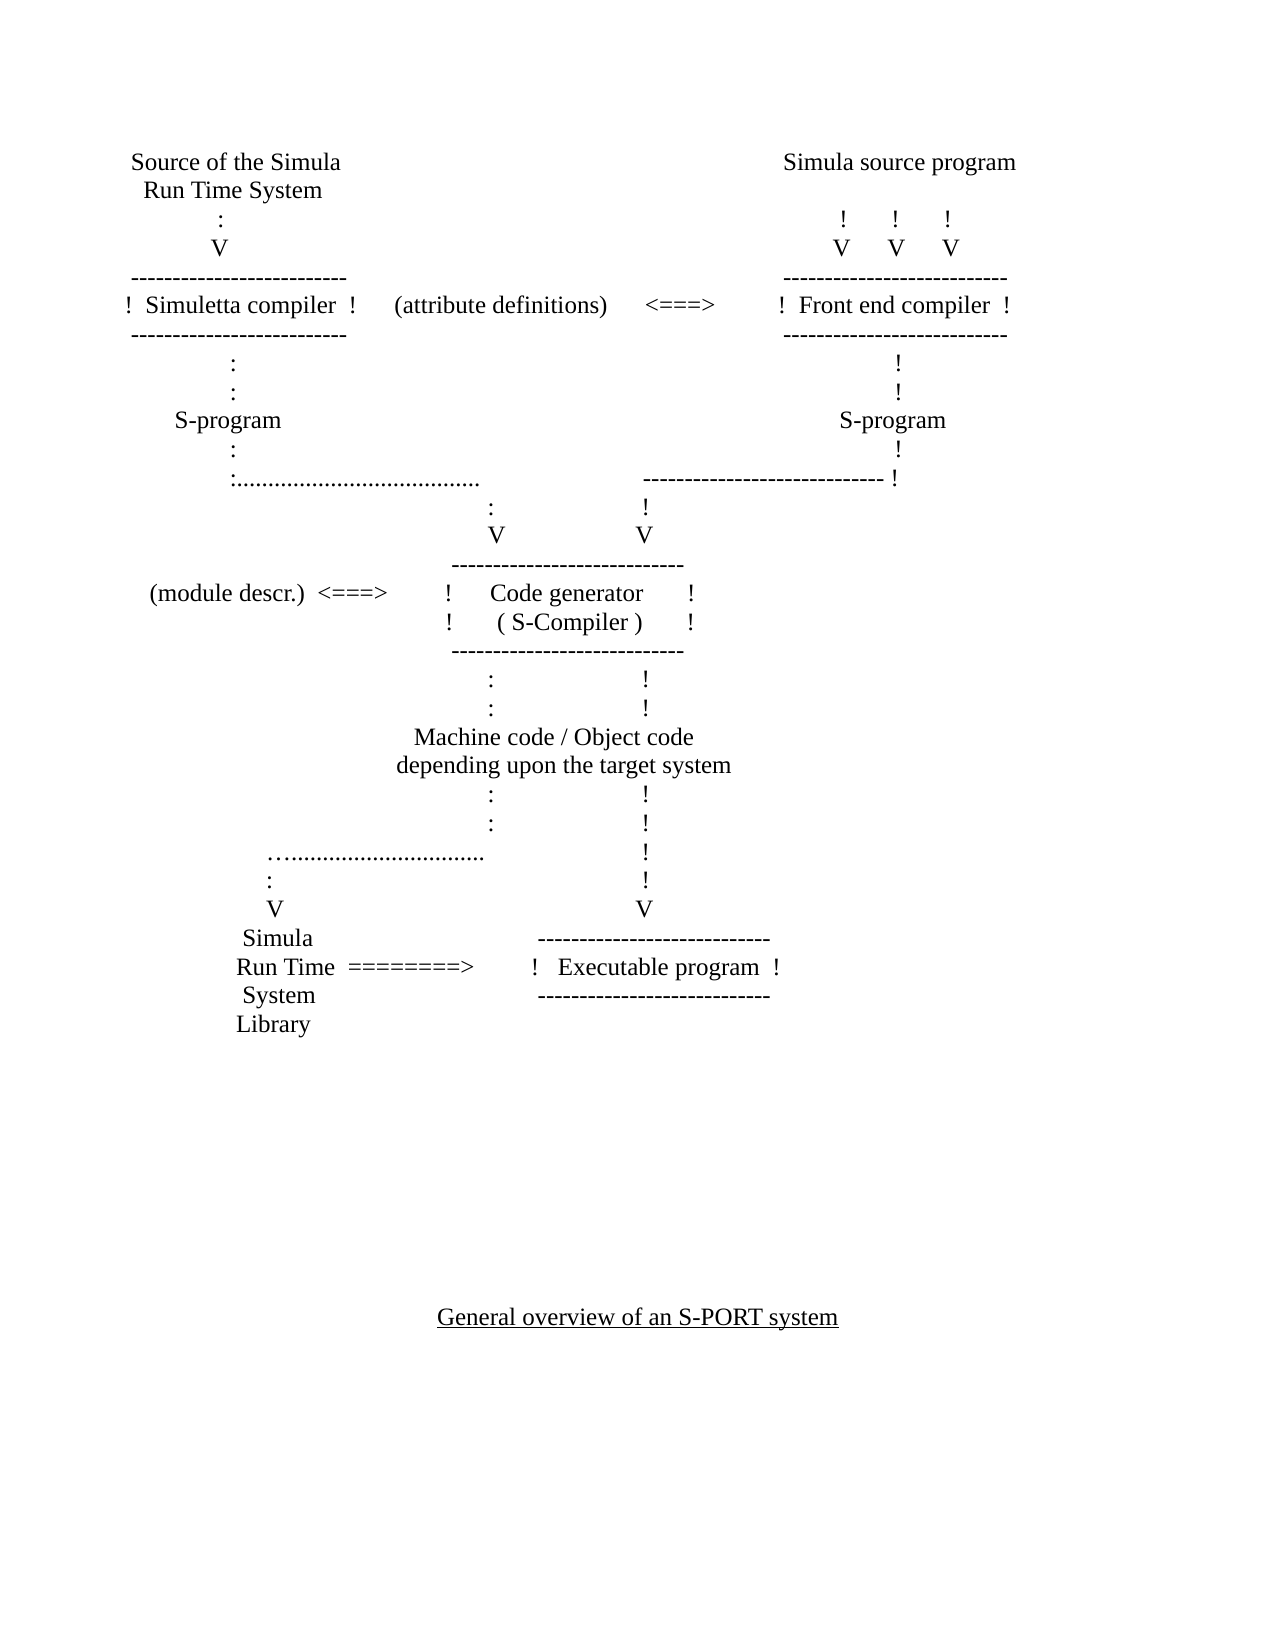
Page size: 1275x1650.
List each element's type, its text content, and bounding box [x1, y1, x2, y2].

text General overview of an S-PORT system [118, 1302, 1157, 1331]
text : ! [118, 866, 1157, 894]
text -------------------------- --------------------------- [118, 319, 1157, 348]
text : ! [118, 808, 1157, 837]
text Machine code / Object code [118, 722, 1157, 751]
text ---------------------------- [118, 549, 1157, 578]
text depending upon the target system [118, 751, 1157, 779]
text : ! [118, 377, 1157, 406]
text V V [118, 521, 1157, 549]
text Library [118, 1009, 1157, 1038]
text …............................... ! [118, 837, 1157, 866]
text Run Time ========> ! Executable program ! [118, 952, 1157, 981]
text ---------------------------- [118, 636, 1157, 664]
text -------------------------- --------------------------- [118, 262, 1157, 291]
text : ! [118, 348, 1157, 377]
text : ! ! ! [118, 204, 1157, 233]
text ! Simuletta compiler ! (attribute definitions) <===> ! Front end compiler ! [118, 291, 1157, 319]
text : ! [118, 779, 1157, 808]
text ! ( S-Compiler ) ! [118, 607, 1157, 636]
text S-program S-program [118, 406, 1157, 434]
text (module descr.) <===> ! Code generator ! [118, 578, 1157, 607]
text : ! [118, 492, 1157, 521]
text V V V V [118, 233, 1157, 262]
text : ! [118, 434, 1157, 463]
text System ---------------------------- [118, 981, 1157, 1009]
text : ! [118, 693, 1157, 722]
text :....................................... ----------------------------- ! [118, 463, 1157, 492]
text Source of the Simula Simula source program [118, 147, 1157, 176]
text : ! [118, 664, 1157, 693]
text Run Time System [118, 176, 1157, 204]
text Simula ---------------------------- [118, 923, 1157, 952]
text V V [118, 894, 1157, 923]
